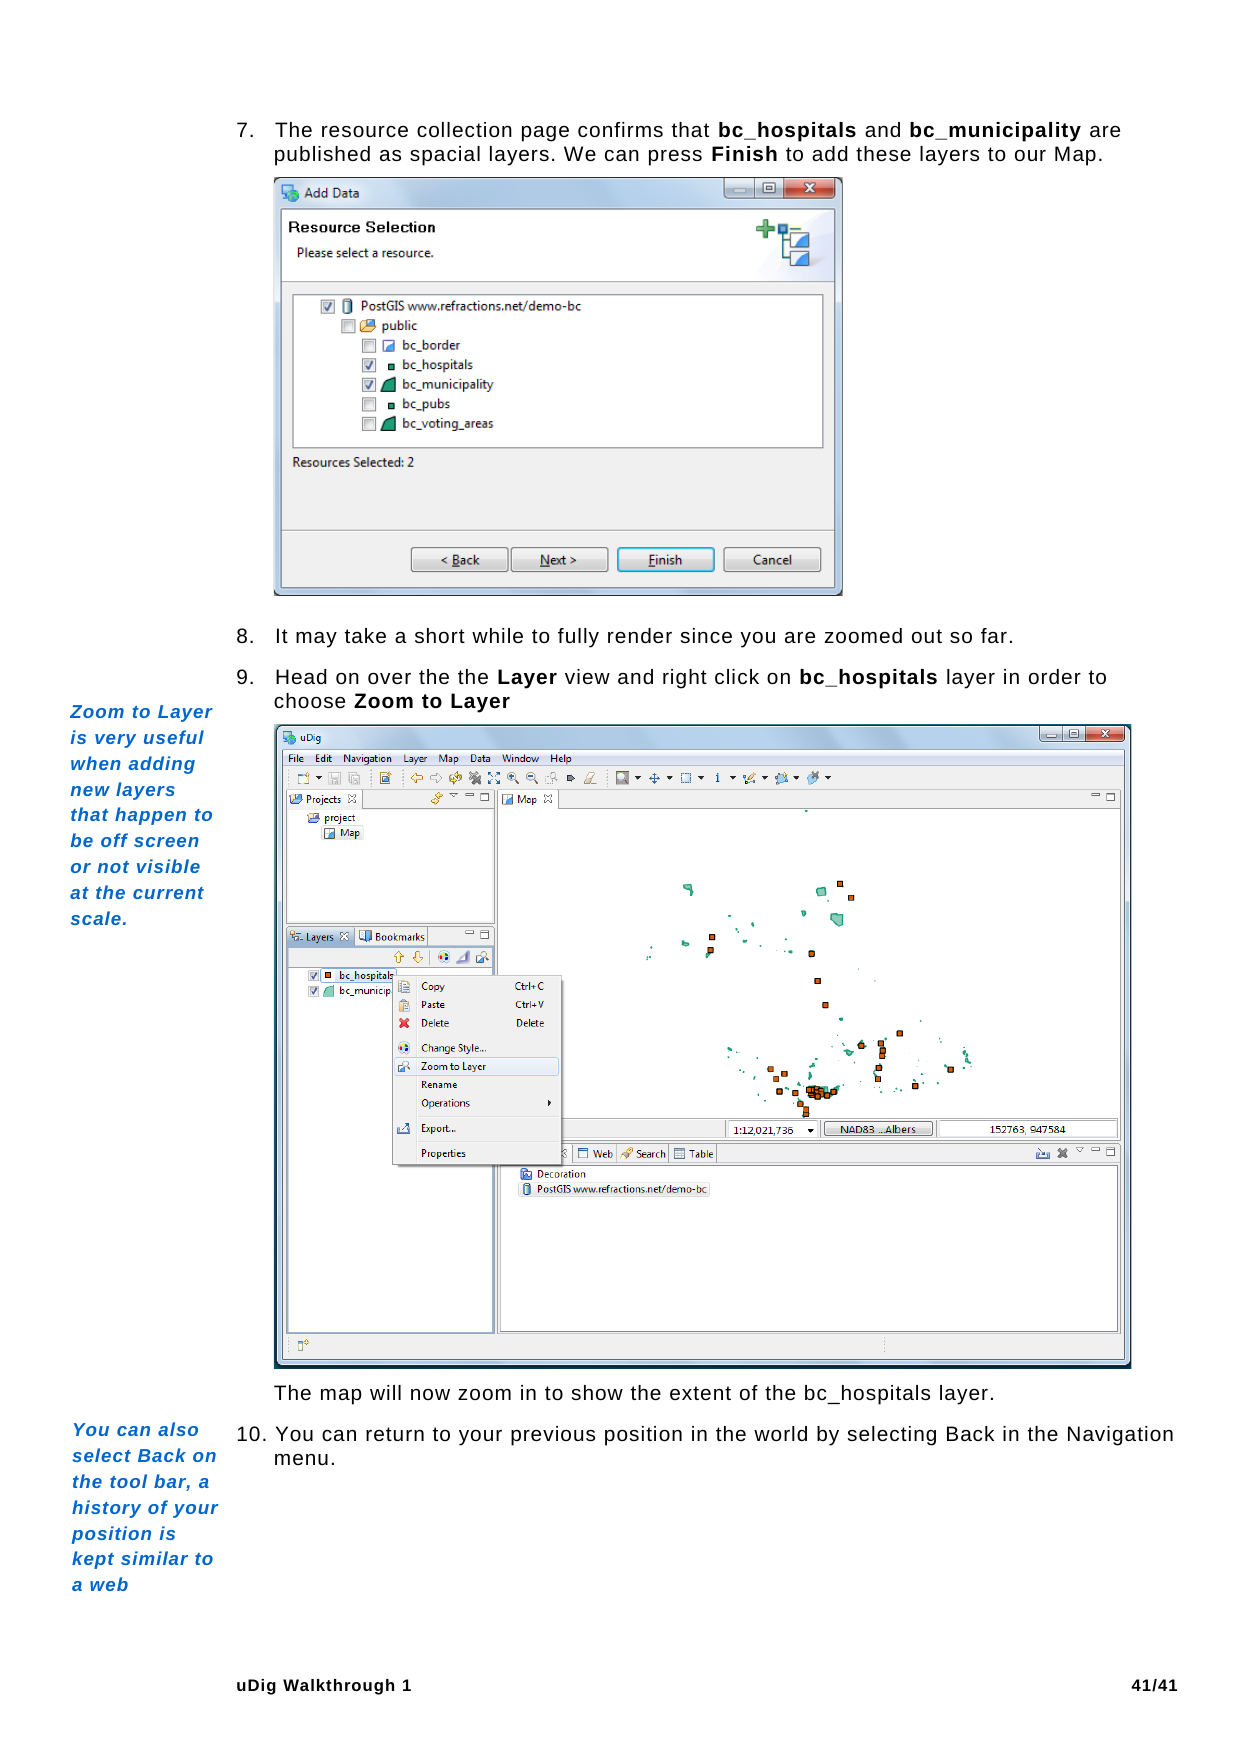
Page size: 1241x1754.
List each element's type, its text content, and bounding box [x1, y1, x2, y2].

list It may take a short while to fully render since you are zoomed out so far. [236, 624, 1181, 648]
list Zoom to Layer is very useful when adding new layers that happen to be off screen or not visible at the current scale. [70, 701, 218, 929]
list You can also select Back on the tool bar, a history of your position is kept similar to a web browser. [72, 1419, 220, 1595]
list Head on over the the Layer view and right click on bc_hospitals layer in order to choose Zoom to Layer The map will now zoom in to show the extent of the bc_hospitals layer. [236, 665, 1181, 1405]
picture [273, 177, 843, 596]
list The resource collection page confirms that bc_hospitals and bc_municipality are published as spacial layers. We can press Finish to add these layers to our Map. [236, 118, 1181, 608]
picture [273, 724, 1132, 1369]
list You can return to your previous position in the world by selecting Back in the Navigation menu. [236, 1421, 1181, 1469]
